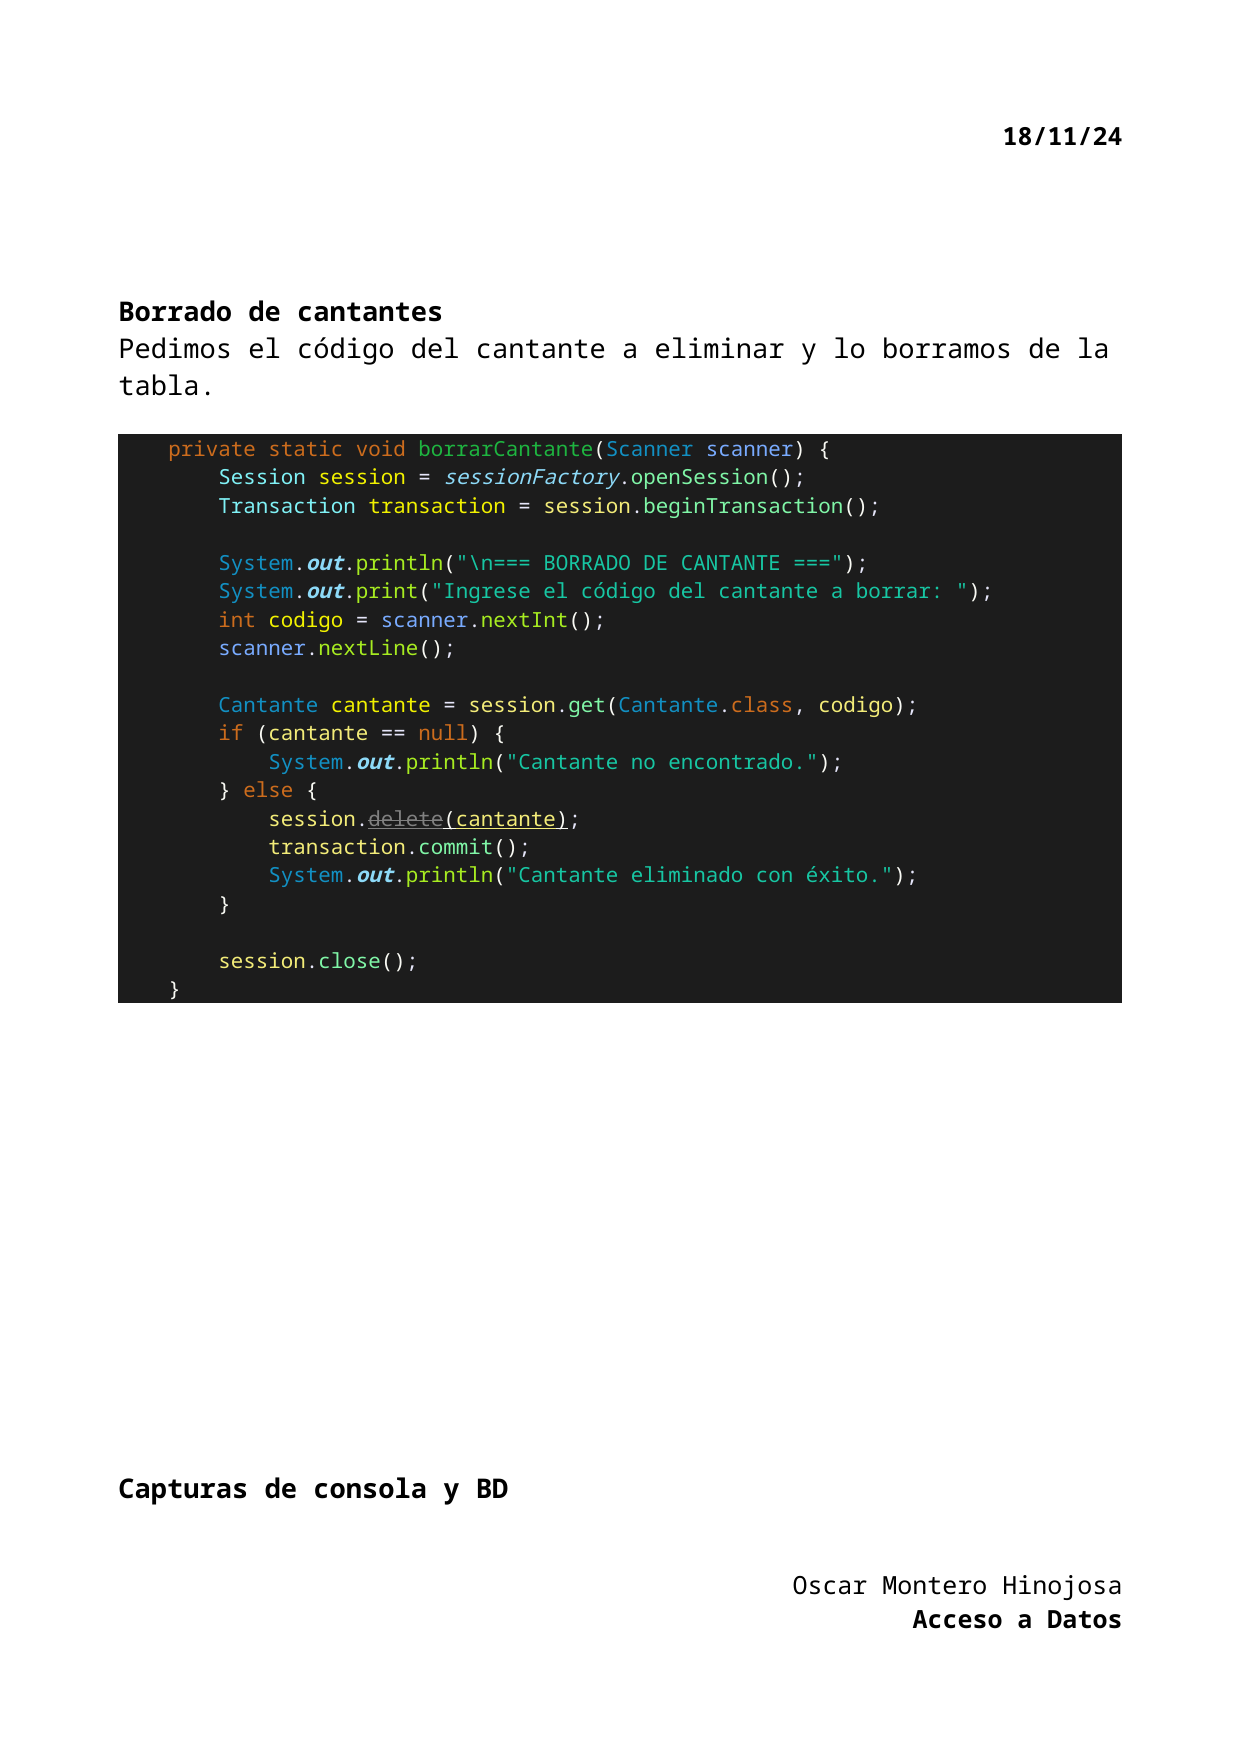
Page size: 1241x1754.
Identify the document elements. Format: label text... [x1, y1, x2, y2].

text Session session = sessionFactory.openSession(); [118, 462, 1122, 491]
text } [118, 974, 1122, 1003]
text private static void borrarCantante(Scanner scanner) { [118, 434, 1122, 462]
text int codigo = scanner.nextInt(); [118, 605, 1122, 633]
text Transaction transaction = session.beginTransaction(); [118, 491, 1122, 519]
text System.out.print("Ingrese el código del cantante a borrar: "); [118, 576, 1122, 605]
text System.out.println("Cantante no encontrado."); [118, 747, 1122, 775]
text scanner.nextLine(); [118, 633, 1122, 662]
text Capturas de consola y BD [118, 1470, 1122, 1507]
text if (cantante == null) { [118, 718, 1122, 747]
text transaction.commit(); [118, 832, 1122, 861]
text session.delete(cantante); [118, 804, 1122, 832]
text } else { [118, 775, 1122, 804]
text session.close(); [118, 946, 1122, 974]
text Cantante cantante = session.get(Cantante.class, codigo); [118, 690, 1122, 718]
text System.out.println("\n=== BORRADO DE CANTANTE ==="); [118, 548, 1122, 576]
text } [118, 889, 1122, 917]
text Pedimos el código del cantante a eliminar y lo borramos de la tabla. [118, 329, 1122, 403]
text System.out.println("Cantante eliminado con éxito."); [118, 861, 1122, 889]
text Borrado de cantantes [118, 292, 1122, 329]
